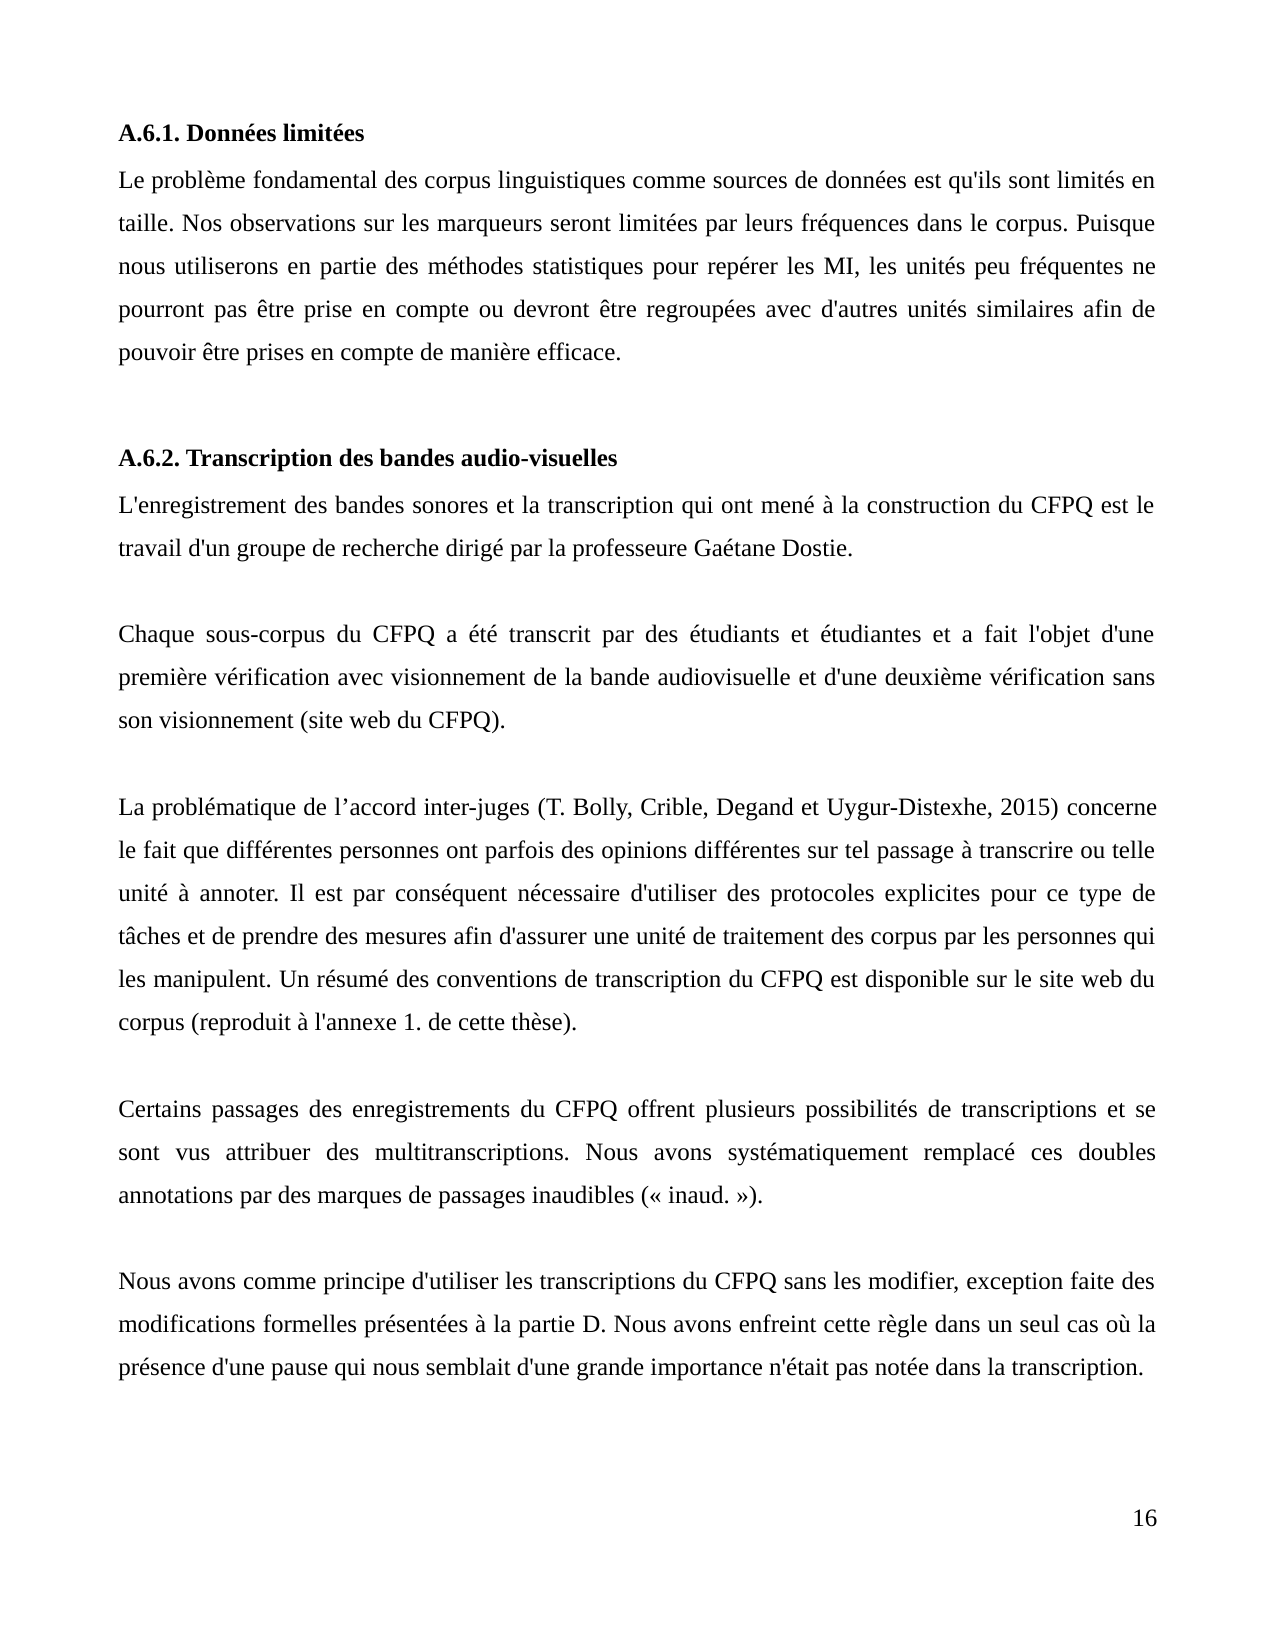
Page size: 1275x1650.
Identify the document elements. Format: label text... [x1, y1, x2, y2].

text Nous avons comme principe d'utiliser les transcriptions du CFPQ sans les modifier, exception faite des modifications formelles présentées à la partie D. Nous avons enfreint cette règle dans un seul cas où la présence d'une pause qui nous semblait d'une grande importance n'était pas notée dans la transcription. [118, 1266, 1157, 1381]
text L'enregistrement des bandes sonores et la transcription qui ont mené à la construction du CFPQ est le travail d'un groupe de recherche dirigé par la professeure Gaétane Dostie. [118, 490, 1157, 562]
text Certains passages des enregistrements du CFPQ offrent plusieurs possibilités de transcriptions et se sont vus attribuer des multitranscriptions. Nous avons systématiquement remplacé ces doubles annotations par des marques de passages inaudibles (« inaud. »). [118, 1094, 1157, 1209]
subtitle A.6.1. Données limitées [118, 118, 1157, 147]
text Le problème fondamental des corpus linguistiques comme sources de données est qu'ils sont limités en taille. Nos observations sur les marqueurs seront limitées par leurs fréquences dans le corpus. Puisque nous utiliserons en partie des méthodes statistiques pour repérer les MI, les unités peu fréquentes ne pourront pas être prise en compte ou devront être regroupées avec d'autres unités similaires afin de pouvoir être prises en compte de manière efficace. [118, 165, 1157, 366]
text Chaque sous-corpus du CFPQ a été transcrit par des étudiants et étudiantes et a fait l'objet d'une première vérification avec visionnement de la bande audiovisuelle et d'une deuxième vérification sans son visionnement (site web du CFPQ). [118, 619, 1157, 734]
subtitle A.6.2. Transcription des bandes audio-visuelles [118, 443, 1157, 472]
text La problématique de l’accord inter-juges (T. Bolly, Crible, Degand et Uygur-Distexhe, 2015) concerne le fait que différentes personnes ont parfois des opinions différentes sur tel passage à transcrire ou telle unité à annoter. Il est par conséquent nécessaire d'utiliser des protocoles explicites pour ce type de tâches et de prendre des mesures afin d'assurer une unité de traitement des corpus par les personnes qui les manipulent. Un résumé des conventions de transcription du CFPQ est disponible sur le site web du corpus (reproduit à l'annexe 1. de cette thèse). [118, 792, 1157, 1036]
